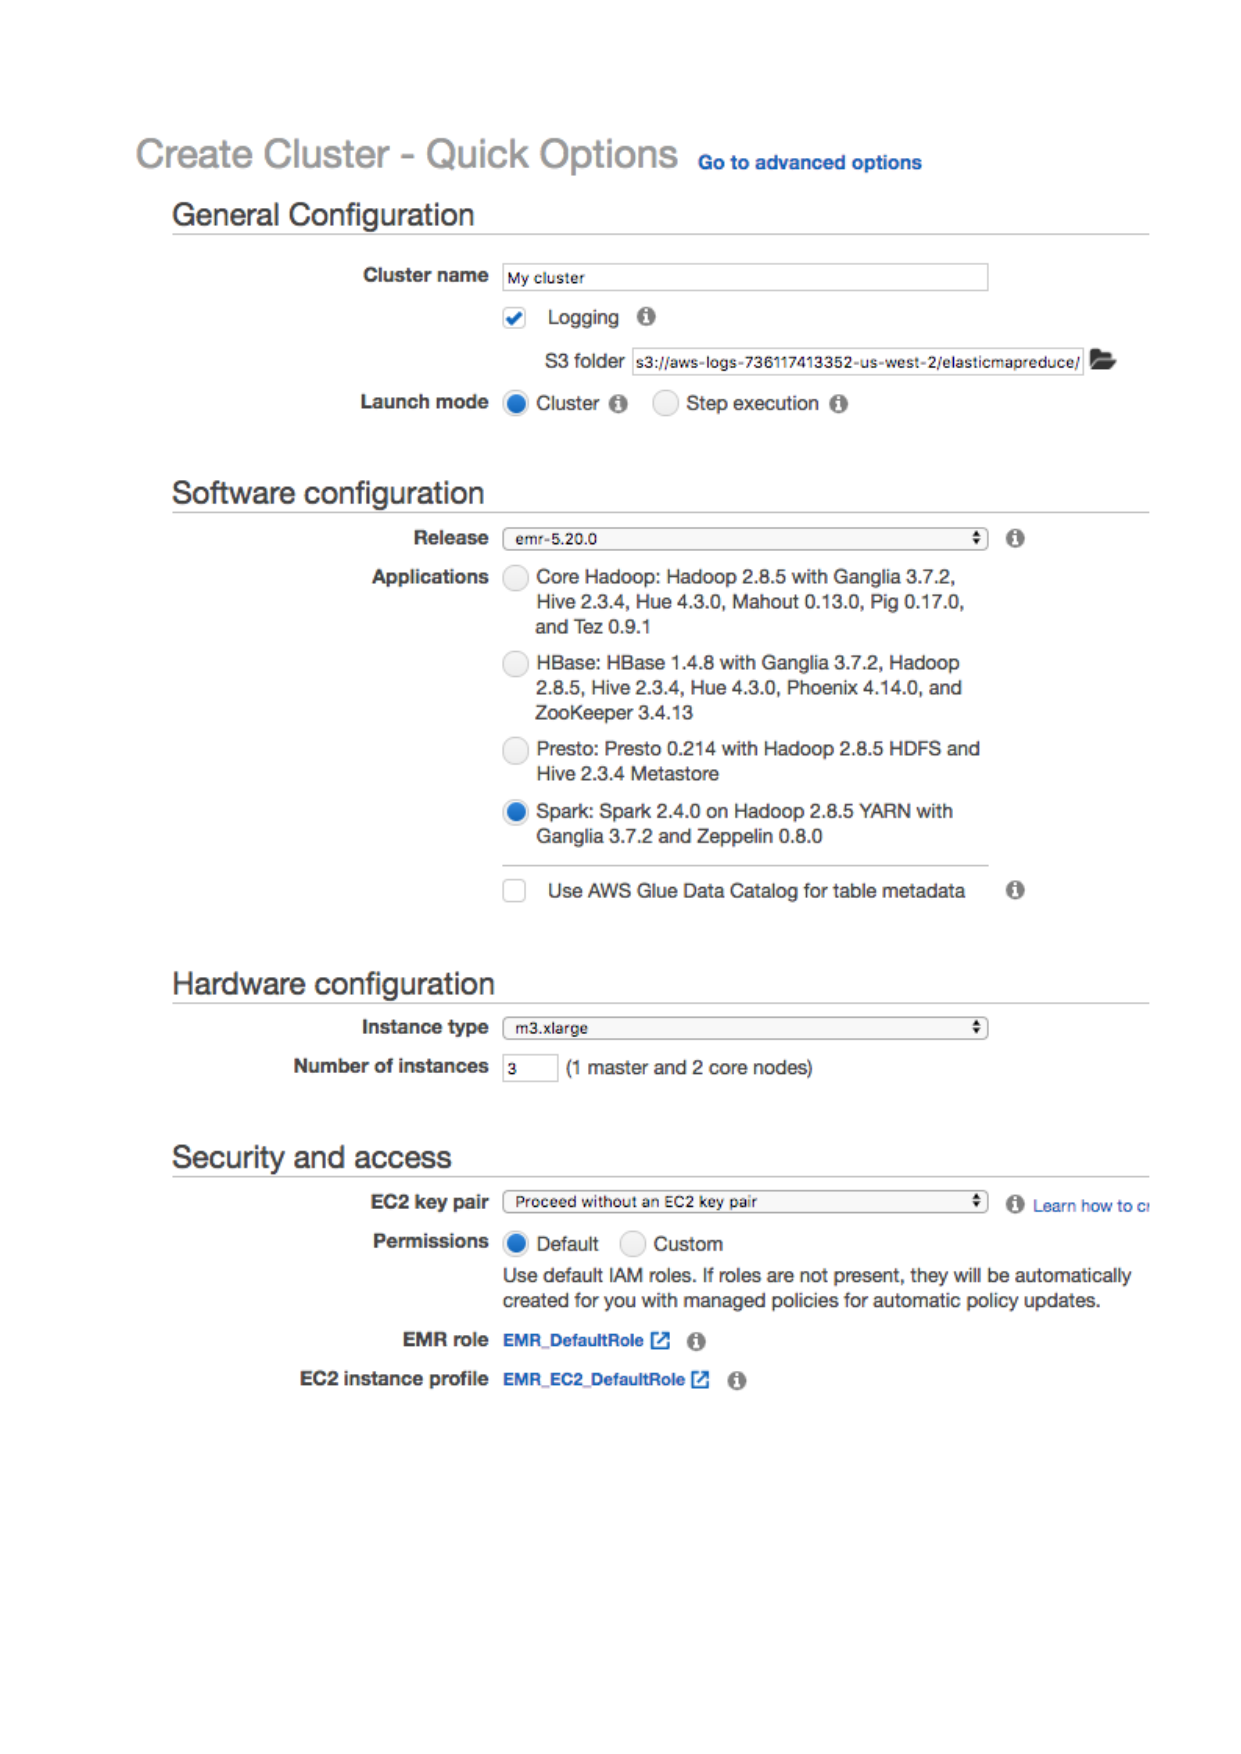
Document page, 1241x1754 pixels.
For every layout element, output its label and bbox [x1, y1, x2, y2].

picture [118, 118, 1150, 1420]
